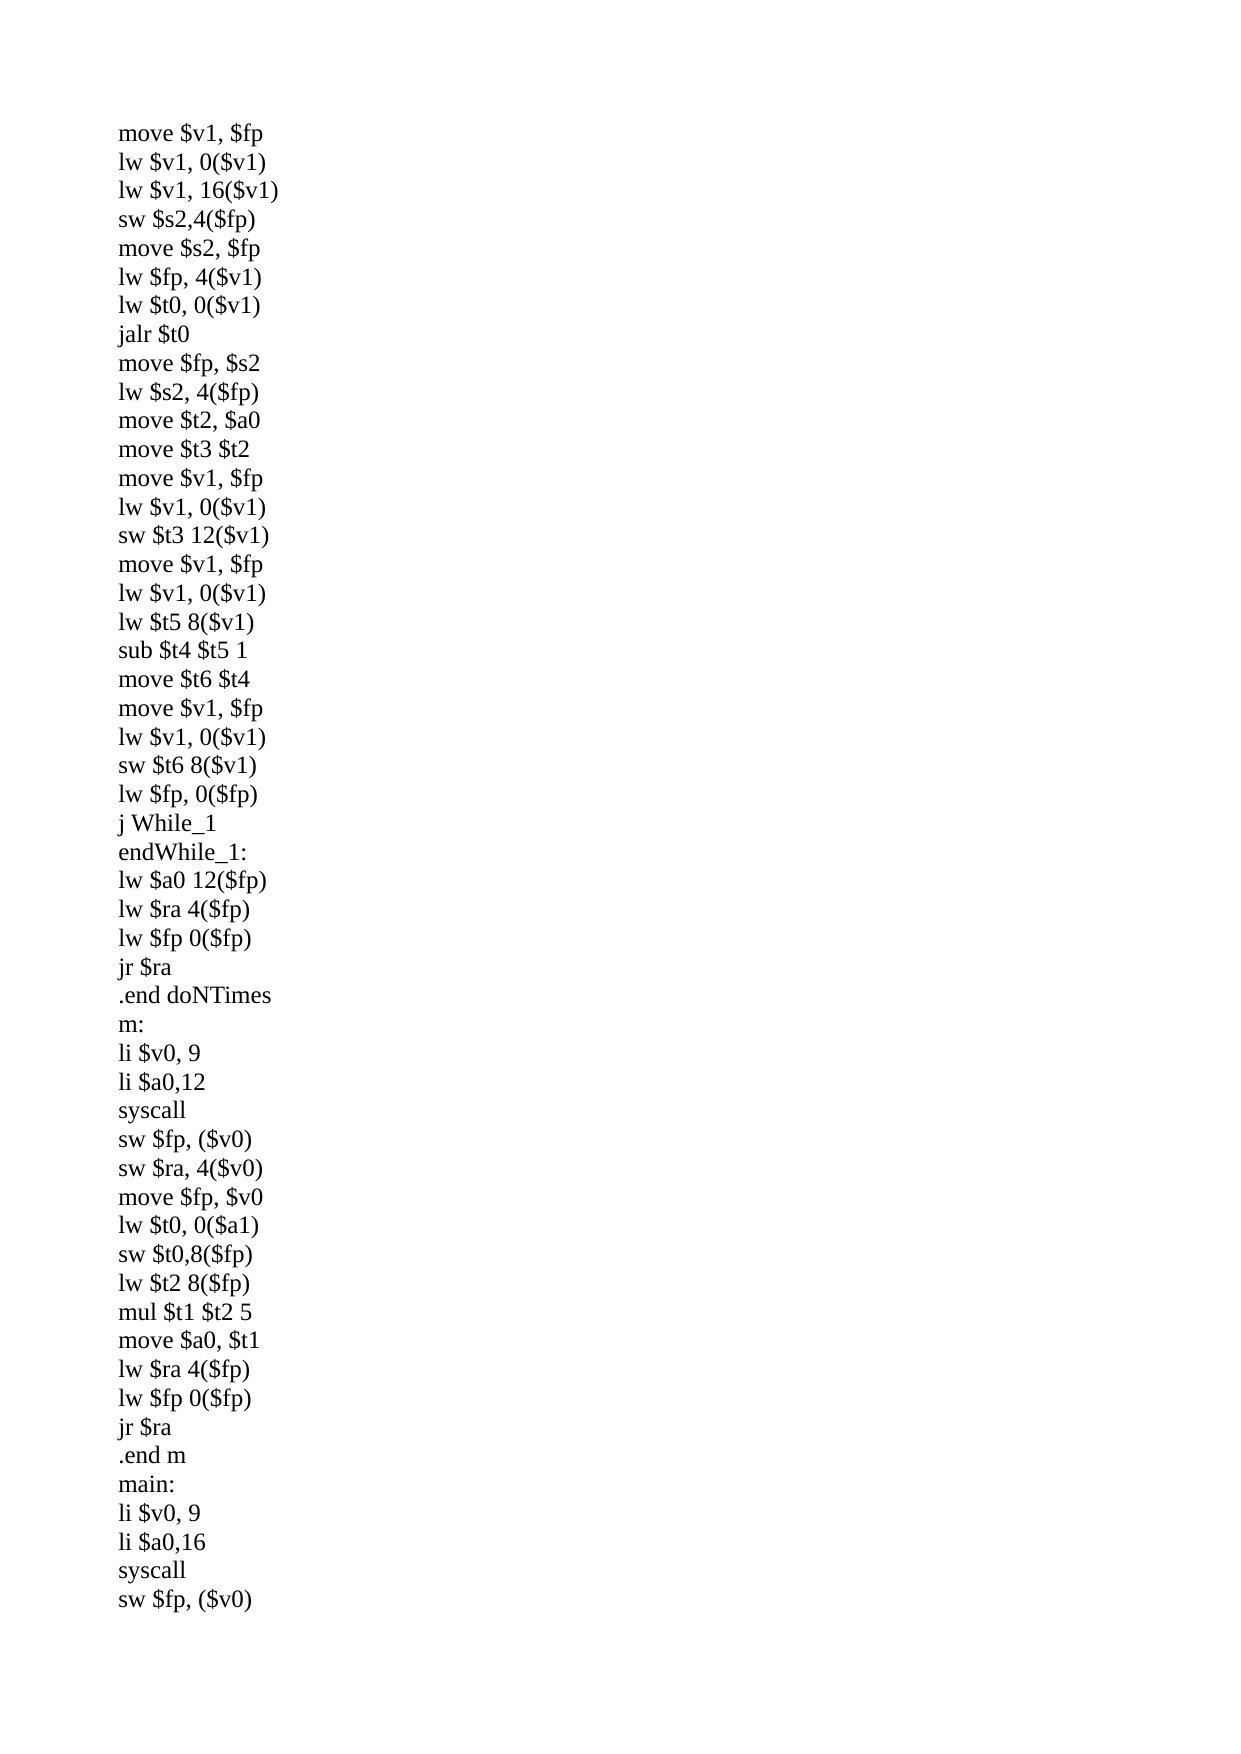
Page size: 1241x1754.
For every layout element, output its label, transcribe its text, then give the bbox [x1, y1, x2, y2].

text move $fp, $s2 [118, 348, 1122, 377]
text sw $ra, 4($v0) [118, 1153, 1122, 1182]
text sw $t3 12($v1) [118, 521, 1122, 549]
text lw $ra 4($fp) [118, 1354, 1122, 1383]
text lw $t2 8($fp) [118, 1268, 1122, 1297]
text jr $ra [118, 1412, 1122, 1441]
text move $t2, $a0 [118, 406, 1122, 434]
text sw $s2,4($fp) [118, 204, 1122, 233]
text lw $ra 4($fp) [118, 894, 1122, 923]
text endWhile_1: [118, 837, 1122, 866]
text mul $t1 $t2 5 [118, 1297, 1122, 1326]
text lw $v1, 0($v1) [118, 722, 1122, 751]
text jr $ra [118, 952, 1122, 981]
text lw $v1, 0($v1) [118, 578, 1122, 607]
text move $v1, $fp [118, 463, 1122, 492]
text move $t6 $t4 [118, 664, 1122, 693]
text lw $v1, 0($v1) [118, 492, 1122, 521]
text j While_1 [118, 808, 1122, 837]
text m: [118, 1009, 1122, 1038]
text lw $t0, 0($v1) [118, 291, 1122, 319]
text lw $fp 0($fp) [118, 923, 1122, 952]
text move $a0, $t1 [118, 1326, 1122, 1354]
text lw $fp, 4($v1) [118, 262, 1122, 291]
text syscall [118, 1556, 1122, 1584]
text li $a0,12 [118, 1067, 1122, 1096]
text jalr $t0 [118, 319, 1122, 348]
text sw $fp, ($v0) [118, 1584, 1122, 1613]
text move $v1, $fp [118, 549, 1122, 578]
text li $a0,16 [118, 1527, 1122, 1556]
text move $t3 $t2 [118, 434, 1122, 463]
text lw $t5 8($v1) [118, 607, 1122, 636]
text lw $t0, 0($a1) [118, 1211, 1122, 1239]
text move $v1, $fp [118, 118, 1122, 147]
text lw $v1, 16($v1) [118, 176, 1122, 204]
text .end m [118, 1441, 1122, 1469]
text sw $t0,8($fp) [118, 1239, 1122, 1268]
text move $v1, $fp [118, 693, 1122, 722]
text lw $s2, 4($fp) [118, 377, 1122, 406]
text sw $fp, ($v0) [118, 1124, 1122, 1153]
text lw $fp 0($fp) [118, 1383, 1122, 1412]
text main: [118, 1469, 1122, 1498]
text lw $fp, 0($fp) [118, 779, 1122, 808]
text lw $a0 12($fp) [118, 866, 1122, 894]
text li $v0, 9 [118, 1038, 1122, 1067]
text sw $t6 8($v1) [118, 751, 1122, 779]
text move $fp, $v0 [118, 1182, 1122, 1211]
text lw $v1, 0($v1) [118, 147, 1122, 176]
text li $v0, 9 [118, 1498, 1122, 1527]
text syscall [118, 1096, 1122, 1124]
text move $s2, $fp [118, 233, 1122, 262]
text sub $t4 $t5 1 [118, 636, 1122, 664]
text .end doNTimes [118, 981, 1122, 1009]
